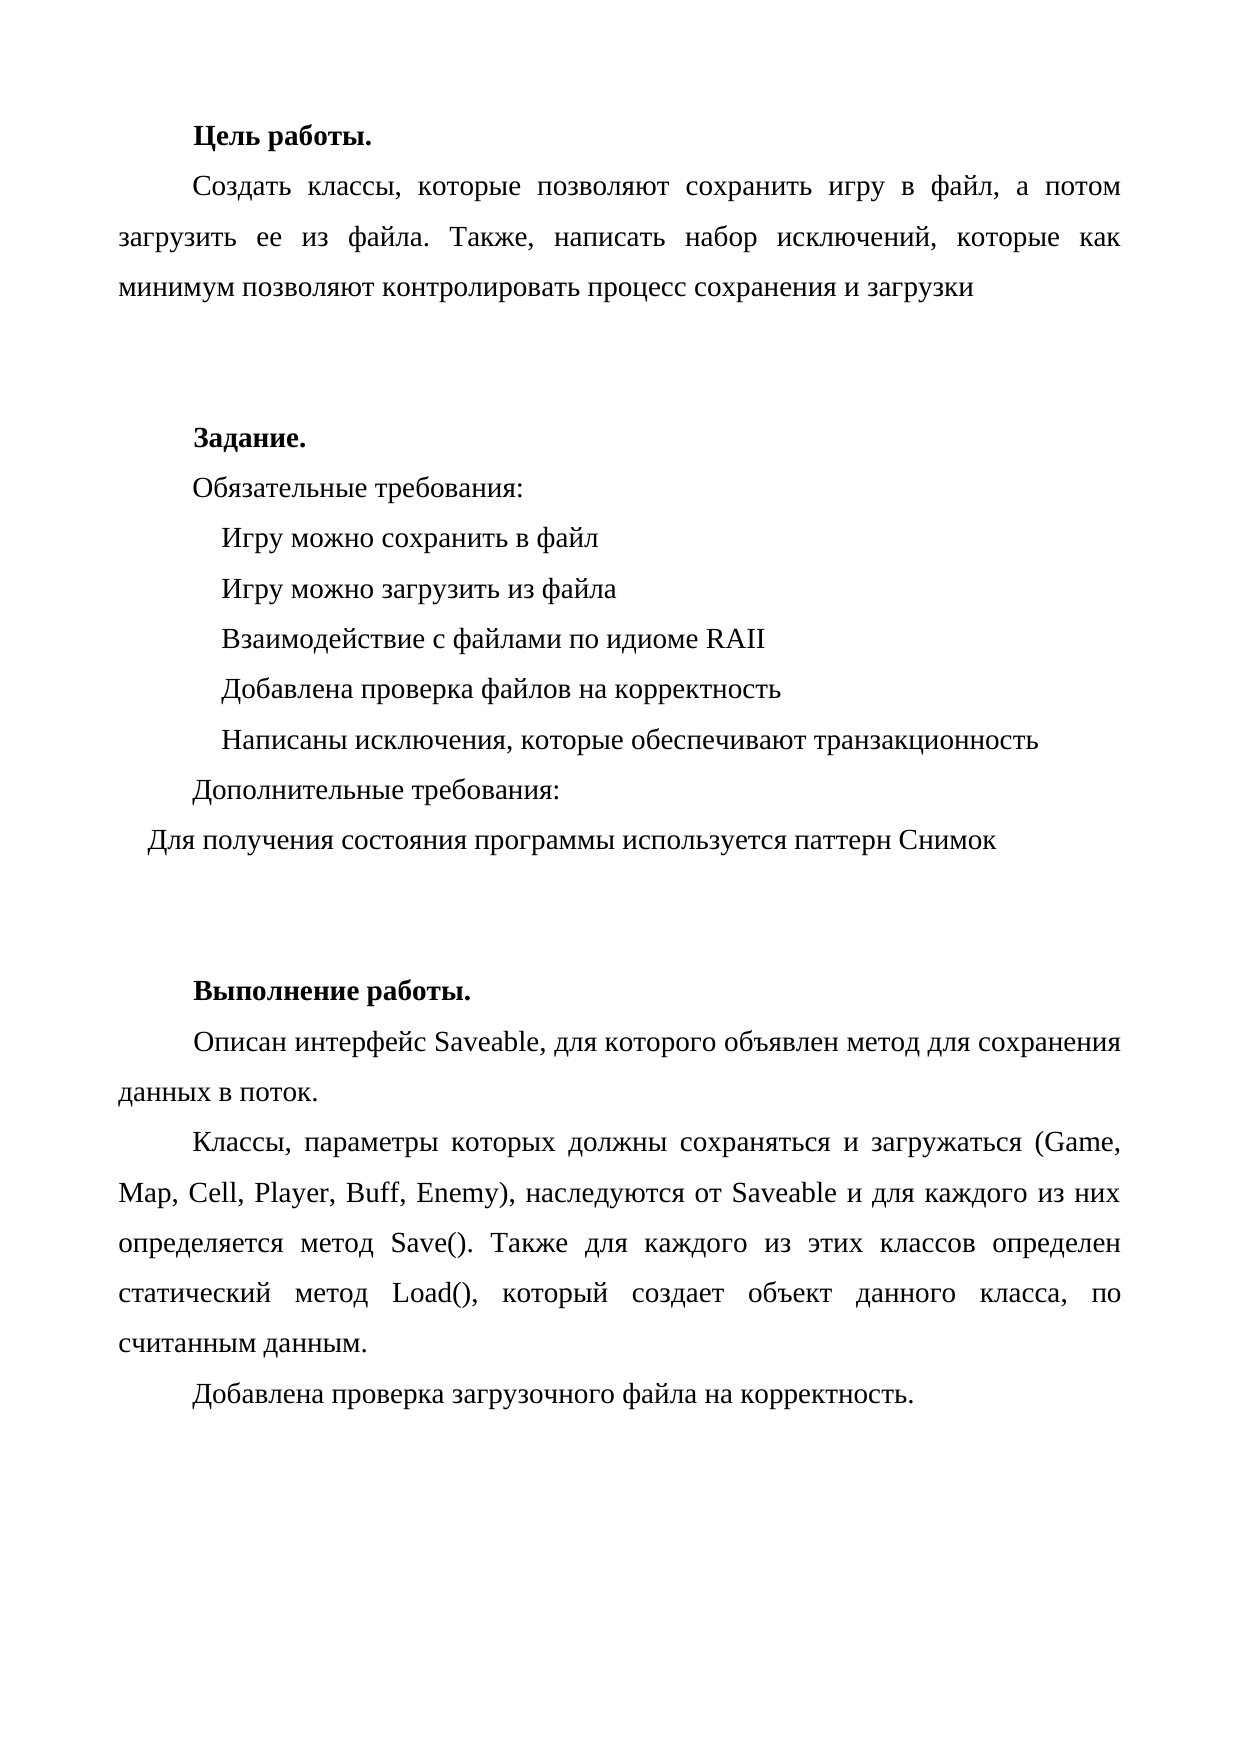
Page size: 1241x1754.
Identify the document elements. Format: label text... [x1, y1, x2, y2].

text Для получения состояния программы используется паттерн Снимок [118, 822, 1122, 856]
text Взаимодействие с файлами по идиоме RAII [118, 621, 1122, 655]
subtitle Задание. [118, 420, 1122, 453]
text Игру можно сохранить в файл [118, 521, 1122, 554]
subtitle Выполнение работы. [118, 973, 1122, 1007]
text Обязательные требования: [118, 470, 1122, 504]
text Дополнительные требования: [118, 772, 1122, 806]
text Добавлена проверка загрузочного файла на корректность. [118, 1376, 1122, 1409]
text Создать классы, которые позволяют сохранить игру в файл, а потом загрузить ее из файла. Также, написать набор исключений, которые как минимум позволяют контролировать процесс сохранения и загрузки [118, 168, 1122, 303]
text Классы, параметры которых должны сохраняться и загружаться (Game, Map, Cell, Player, Buff, Enemy), наследуются от Saveable и для каждого из них определяется метод Save(). Также для каждого из этих классов определен статический метод Load(), который создает объект данного класса, по считанным данным. [118, 1124, 1122, 1359]
text Добавлена проверка файлов на корректность [118, 672, 1122, 705]
subtitle Описан интерфейс Saveable, для которого объявлен метод для сохранения данных в поток. [118, 1024, 1122, 1108]
subtitle Цель работы. [118, 118, 1122, 152]
text Игру можно загрузить из файла [118, 571, 1122, 604]
text Написаны исключения, которые обеспечивают транзакционность [118, 722, 1122, 755]
